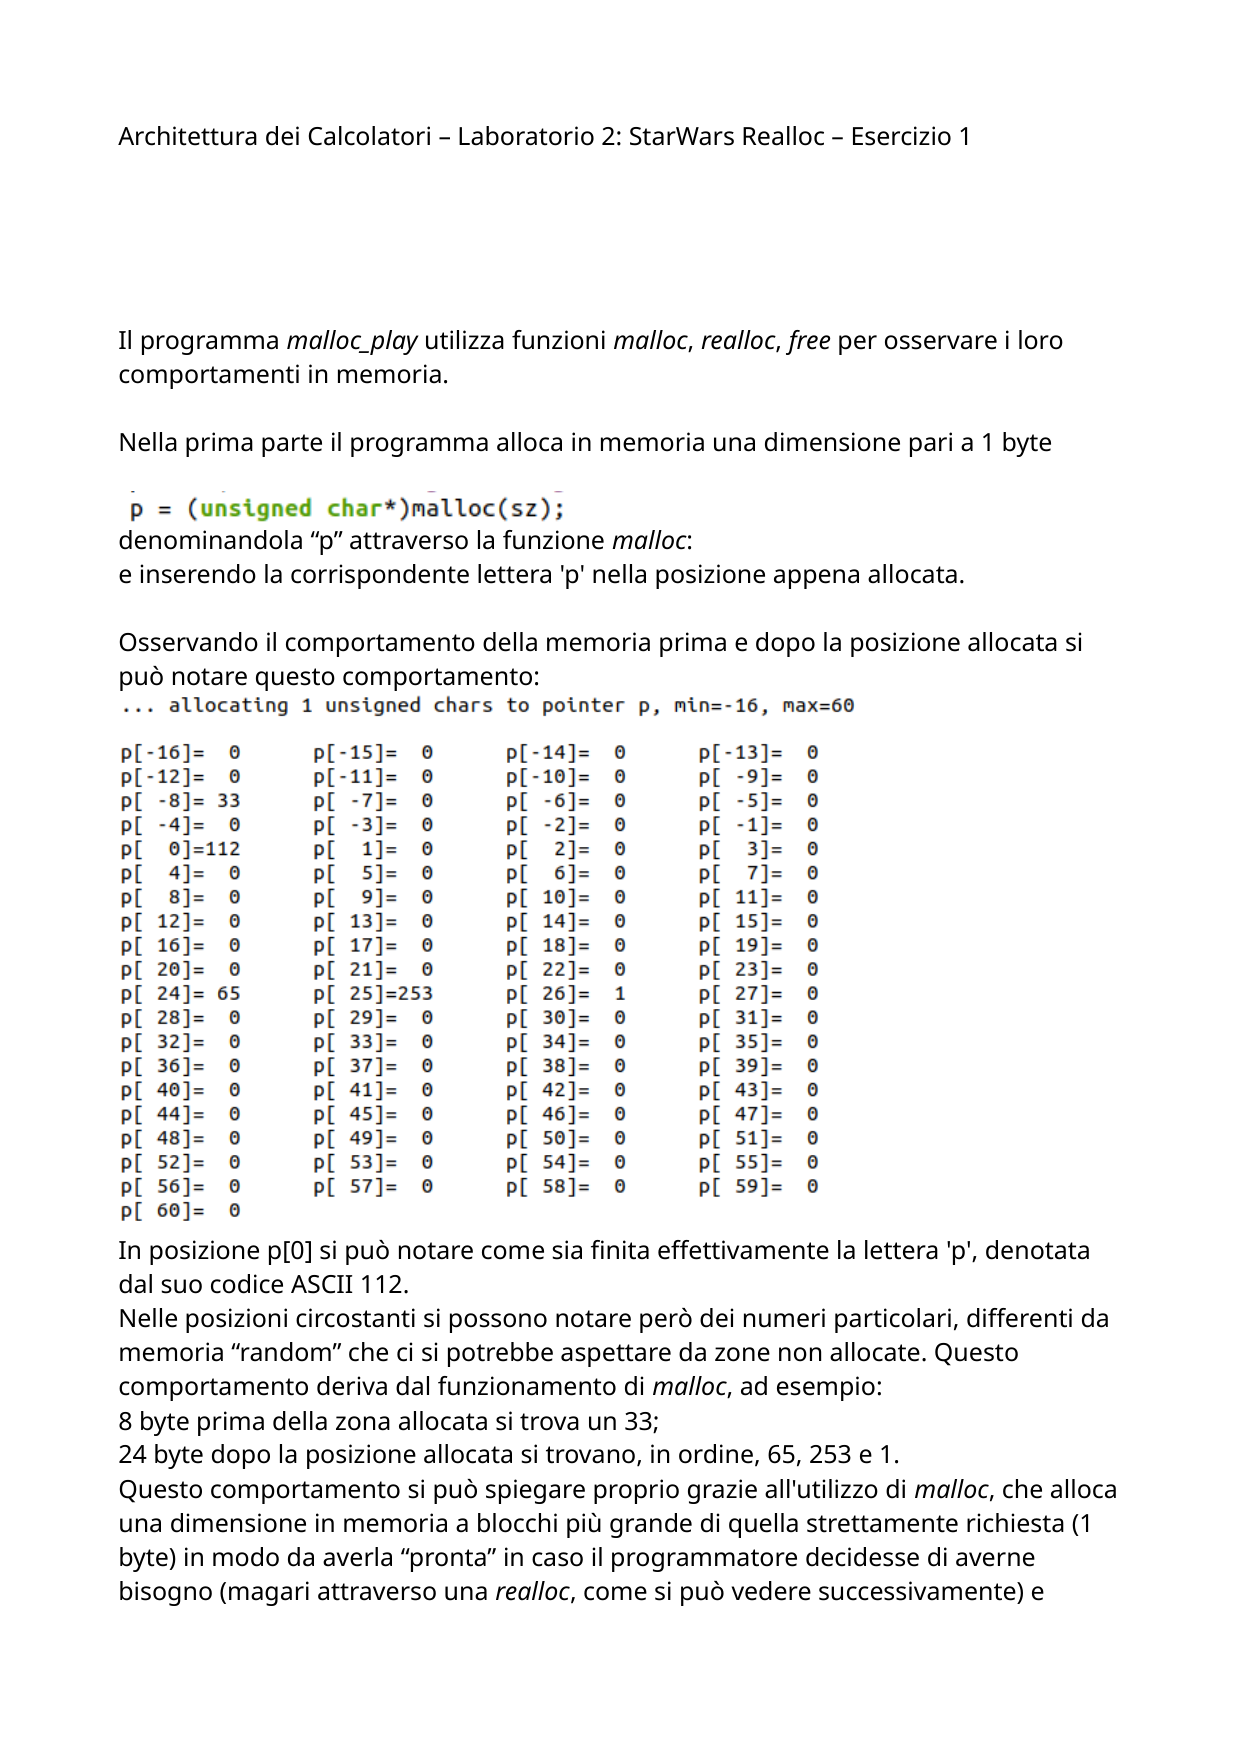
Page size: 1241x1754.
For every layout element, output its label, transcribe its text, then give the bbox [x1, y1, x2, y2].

text e inserendo la corrispondente lettera 'p' nella posizione appena allocata. [118, 557, 1122, 591]
picture [118, 693, 886, 1233]
text Osservando il comportamento della memoria prima e dopo la posizione allocata si può notare questo comportamento: [118, 625, 1122, 1233]
text In posizione p[0] si può notare come sia finita effettivamente la lettera 'p', denotata dal suo codice ASCII 112. [118, 1233, 1122, 1301]
picture [119, 491, 568, 523]
text 24 byte dopo la posizione allocata si trovano, in ordine, 65, 253 e 1. [118, 1437, 1122, 1471]
text Questo comportamento si può spiegare proprio grazie all'utilizzo di malloc, che alloca una dimensione in memoria a blocchi più grande di quella strettamente richiesta (1 byte) in modo da averla “pronta” in caso il programmatore decidesse di averne bisogno (magari attraverso una realloc, come si può vedere successivamente) e [118, 1471, 1122, 1607]
text Nella prima parte il programma alloca in memoria una dimensione pari a 1 byte denominandola “p” attraverso la funzione malloc: [118, 425, 1122, 557]
text 8 byte prima della zona allocata si trova un 33; [118, 1403, 1122, 1437]
text Nelle posizioni circostanti si possono notare però dei numeri particolari, differenti da memoria “random” che ci si potrebbe aspettare da zone non allocate. Questo comportamento deriva dal funzionamento di malloc, ad esempio: [118, 1301, 1122, 1403]
text Il programma malloc_play utilizza funzioni malloc, realloc, free per osservare i loro comportamenti in memoria. [118, 322, 1122, 391]
text Architettura dei Calcolatori – Laboratorio 2: StarWars Realloc – Esercizio 1 [118, 118, 1122, 152]
